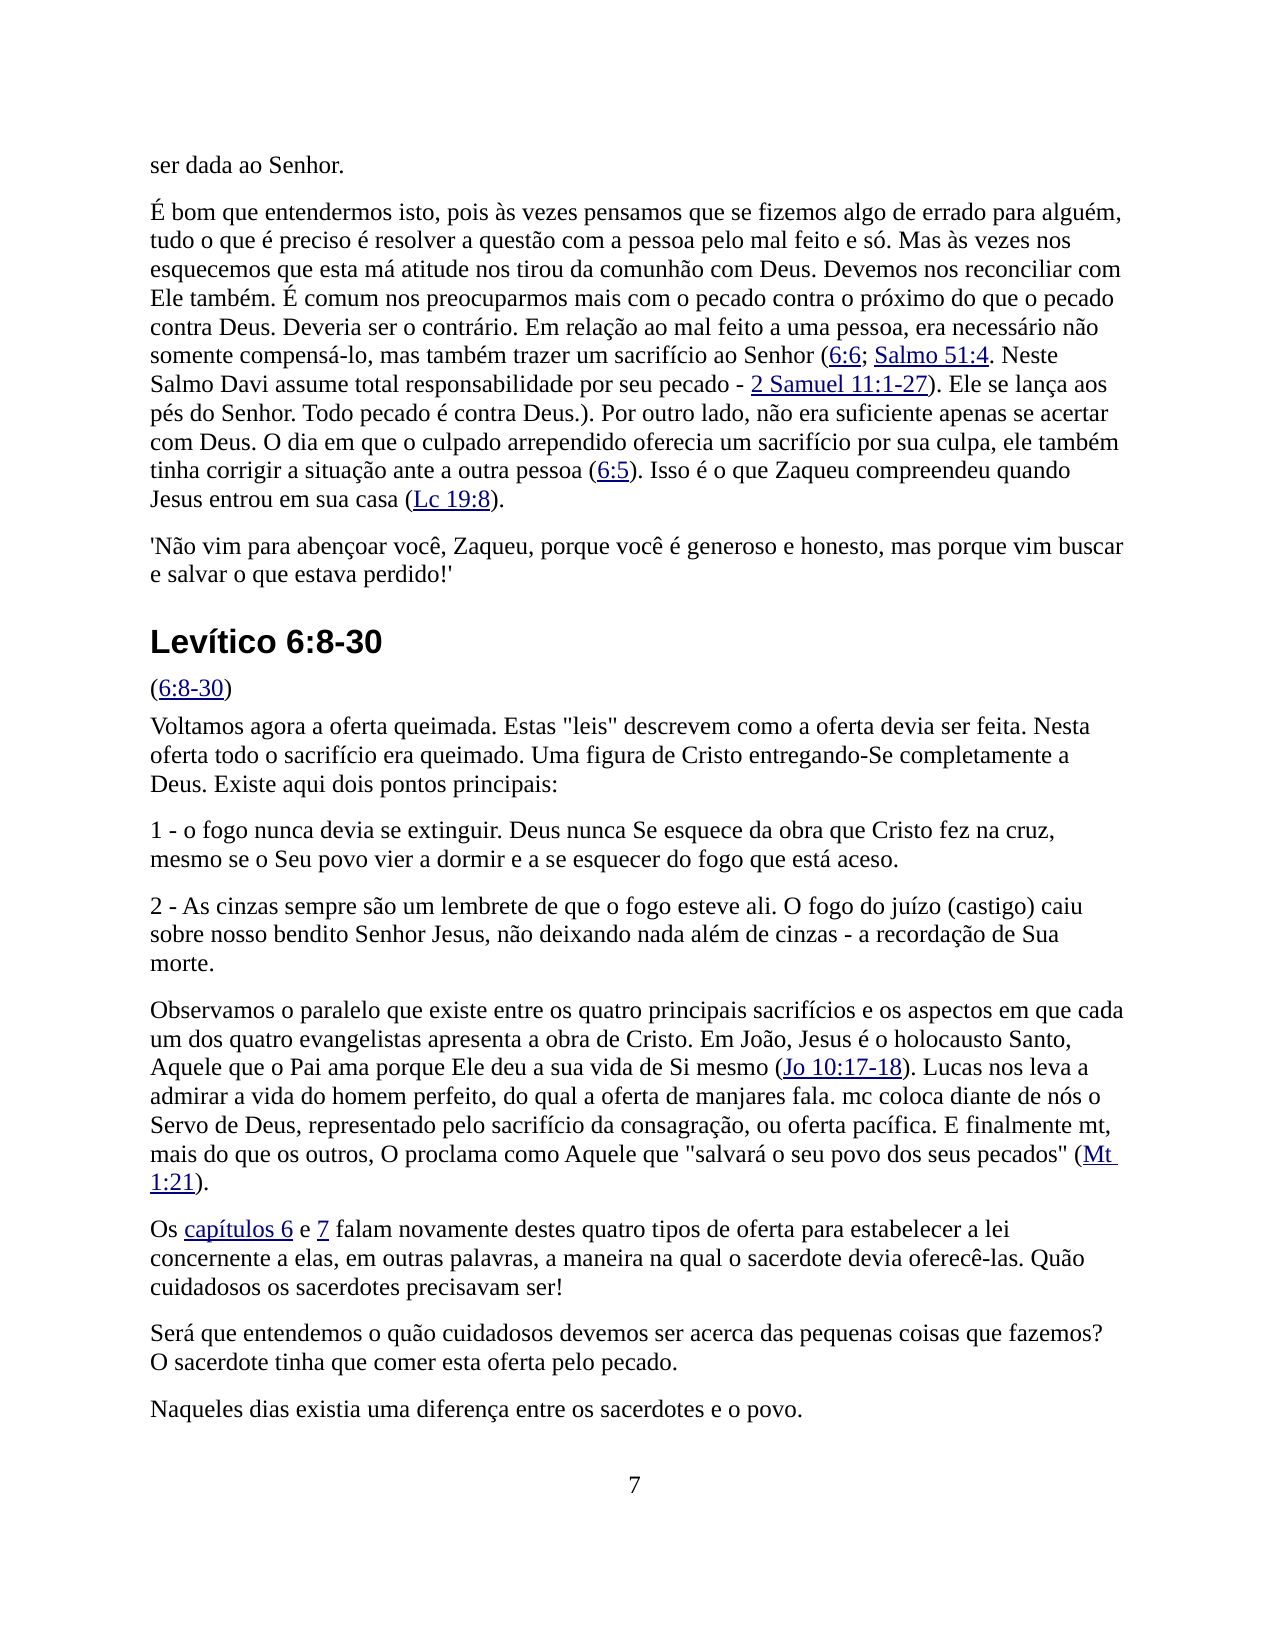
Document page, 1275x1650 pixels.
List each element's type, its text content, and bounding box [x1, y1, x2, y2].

text Observamos o paralelo que existe entre os quatro principais sacrifícios e os aspectos em que cada um dos quatro evangelistas apresenta a obra de Cristo. Em João, Jesus é o holocausto Santo, Aquele que o Pai ama porque Ele deu a sua vida de Si mesmo (Jo 10:17-18). Lucas nos leva a admirar a vida do homem perfeito, do qual a oferta de manjares fala. mc coloca diante de nós o Servo de Deus, representado pelo sacrifício da consagração, ou oferta pacífica. E finalmente mt, mais do que os outros, O proclama como Aquele que "salvará o seu povo dos seus pecados" (Mt 1:21). [150, 995, 1125, 1196]
text É bom que entendermos isto, pois às vezes pensamos que se fizemos algo de errado para alguém, tudo o que é preciso é resolver a questão com a pessoa pelo mal feito e só. Mas às vezes nos esquecemos que esta má atitude nos tirou da comunhão com Deus. Devemos nos reconciliar com Ele também. É comum nos preocuparmos mais com o pecado contra o próximo do que o pecado contra Deus. Deveria ser o contrário. Em relação ao mal feito a uma pessoa, era necessário não somente compensá-lo, mas também trazer um sacrifício ao Senhor (6:6; Salmo 51:4. Neste Salmo Davi assume total responsabilidade por seu pecado - 2 Samuel 11:1-27). Ele se lança aos pés do Senhor. Todo pecado é contra Deus.). Por outro lado, não era suficiente apenas se acertar com Deus. O dia em que o culpado arrependido oferecia um sacrifício por sua culpa, ele também tinha corrigir a situação ante a outra pessoa (6:5). Isso é o que Zaqueu compreendeu quando Jesus entrou em sua casa (Lc 19:8). [150, 197, 1125, 513]
text Voltamos agora a oferta queimada. Estas "leis" descrevem como a oferta devia ser feita. Nesta oferta todo o sacrifício era queimado. Uma figura de Cristo entregando-Se completamente a Deus. Existe aqui dois pontos principais: [150, 711, 1125, 797]
text Será que entendemos o quão cuidadosos devemos ser acerca das pequenas coisas que fazemos? O sacerdote tinha que comer esta oferta pelo pecado. [150, 1318, 1125, 1376]
text 'Não vim para abençoar você, Zaqueu, porque você é generoso e honesto, mas porque vim buscar e salvar o que estava perdido!' [150, 531, 1125, 588]
text (6:8-30) [150, 673, 1125, 702]
text Os capítulos 6 e 7 falam novamente destes quatro tipos de oferta para estabelecer a lei concernente a elas, em outras palavras, a maneira na qual o sacerdote devia oferecê-las. Quão cuidadosos os sacerdotes precisavam ser! [150, 1214, 1125, 1300]
subtitle Levítico 6:8-30 [150, 622, 1125, 661]
text ser dada ao Senhor. [150, 150, 1125, 179]
text 1 - o fogo nunca devia se extinguir. Deus nunca Se esquece da obra que Cristo fez na cruz, mesmo se o Seu povo vier a dormir e a se esquecer do fogo que está aceso. [150, 815, 1125, 873]
text 2 - As cinzas sempre são um lembrete de que o fogo esteve ali. O fogo do juízo (castigo) caiu sobre nosso bendito Senhor Jesus, não deixando nada além de cinzas - a recordação de Sua morte. [150, 891, 1125, 977]
text Naqueles dias existia uma diferença entre os sacerdotes e o povo. [150, 1394, 1125, 1422]
